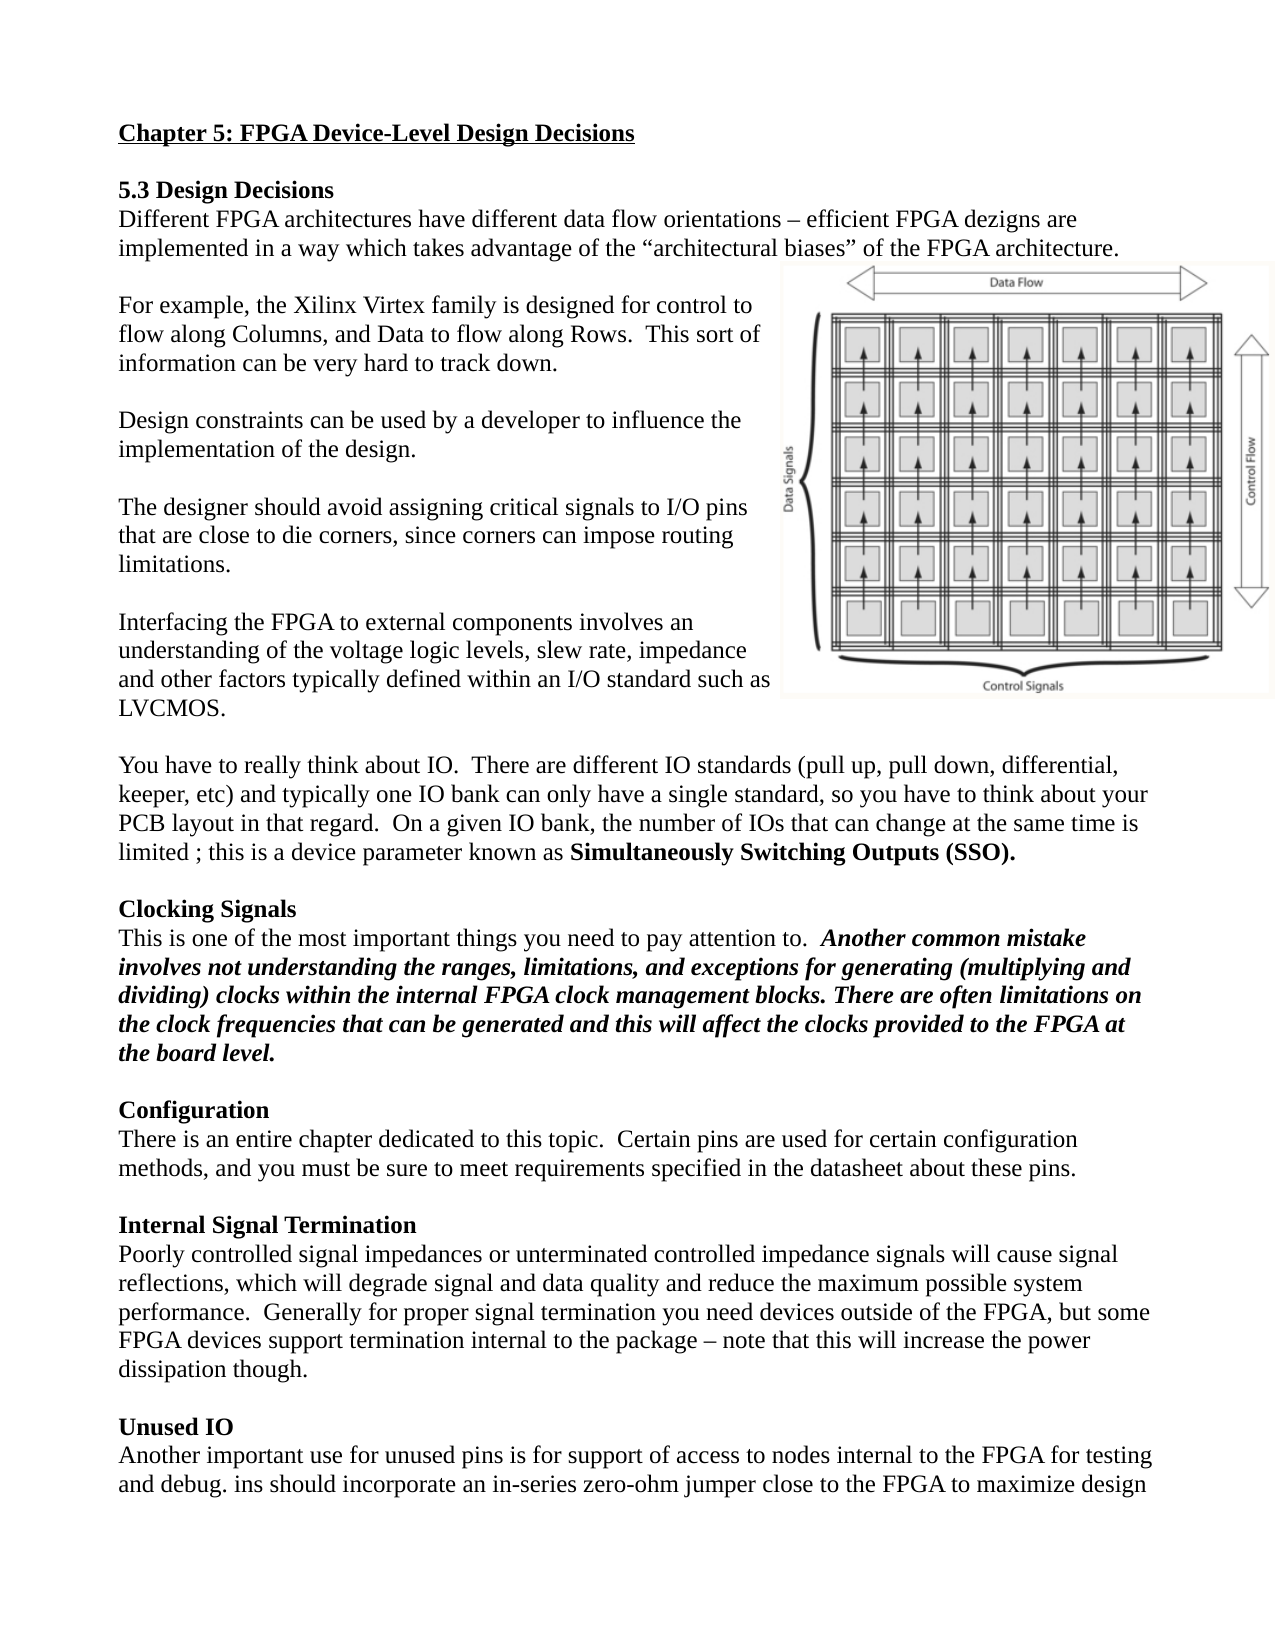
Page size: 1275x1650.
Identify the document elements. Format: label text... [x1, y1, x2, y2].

text Internal Signal Termination [118, 1211, 1157, 1239]
text Configuration [118, 1096, 1157, 1124]
text There is an entire chapter dedicated to this topic. Certain pins are used for certain configuration methods, and you must be sure to meet requirements specified in the datasheet about these pins. [118, 1124, 1157, 1182]
text Different FPGA architectures have different data flow orientations – efficient FPGA dezigns are implemented in a way which takes advantage of the “architectural biases” of the FPGA architecture. [118, 204, 1157, 262]
text Poorly controlled signal impedances or unterminated controlled impedance signals will cause signal reflections, which will degrade signal and data quality and reduce the maximum possible system performance. Generally for proper signal termination you need devices outside of the FPGA, but some FPGA devices support termination internal to the package – note that this will increase the power dissipation though. [118, 1239, 1157, 1383]
text Another important use for unused pins is for support of access to nodes internal to the FPGA for testing and debug. ins should incorporate an in-series zero-ohm jumper close to the FPGA to maximize design [118, 1441, 1157, 1498]
text For example, the Xilinx Virtex family is designed for control to flow along Columns, and Data to flow along Rows. This sort of information can be very hard to track down. [118, 291, 780, 377]
text Unused IO [118, 1412, 1157, 1441]
text The designer should avoid assigning critical signals to I/O pins that are close to die corners, since corners can impose routing limitations. [118, 492, 780, 578]
text Design constraints can be used by a developer to influence the implementation of the design. [118, 406, 780, 463]
text You have to really think about IO. There are different IO standards (pull up, pull down, differential, keeper, etc) and typically one IO bank can only have a single standard, so you have to think about your PCB layout in that regard. On a given IO bank, the number of IOs that can change at the same time is limited ; this is a device parameter known as Simultaneously Switching Outputs (SSO). [118, 751, 1157, 866]
text This is one of the most important things you need to pay attention to. Another common mistake involves not understanding the ranges, limitations, and exceptions for generating (multiplying and dividing) clocks within the internal FPGA clock management blocks. There are often limitations on the clock frequencies that can be generated and this will affect the clocks provided to the FPGA at the board level. [118, 923, 1157, 1067]
text Chapter 5: FPGA Device-Level Design Decisions [118, 118, 1157, 147]
text Clocking Signals [118, 894, 1157, 923]
picture [780, 261, 1275, 699]
text Interfacing the FPGA to external components involves an understanding of the voltage logic levels, slew rate, impedance and other factors typically defined within an I/O standard such as LVCMOS. [118, 607, 1157, 722]
text 5.3 Design Decisions [118, 176, 1157, 204]
